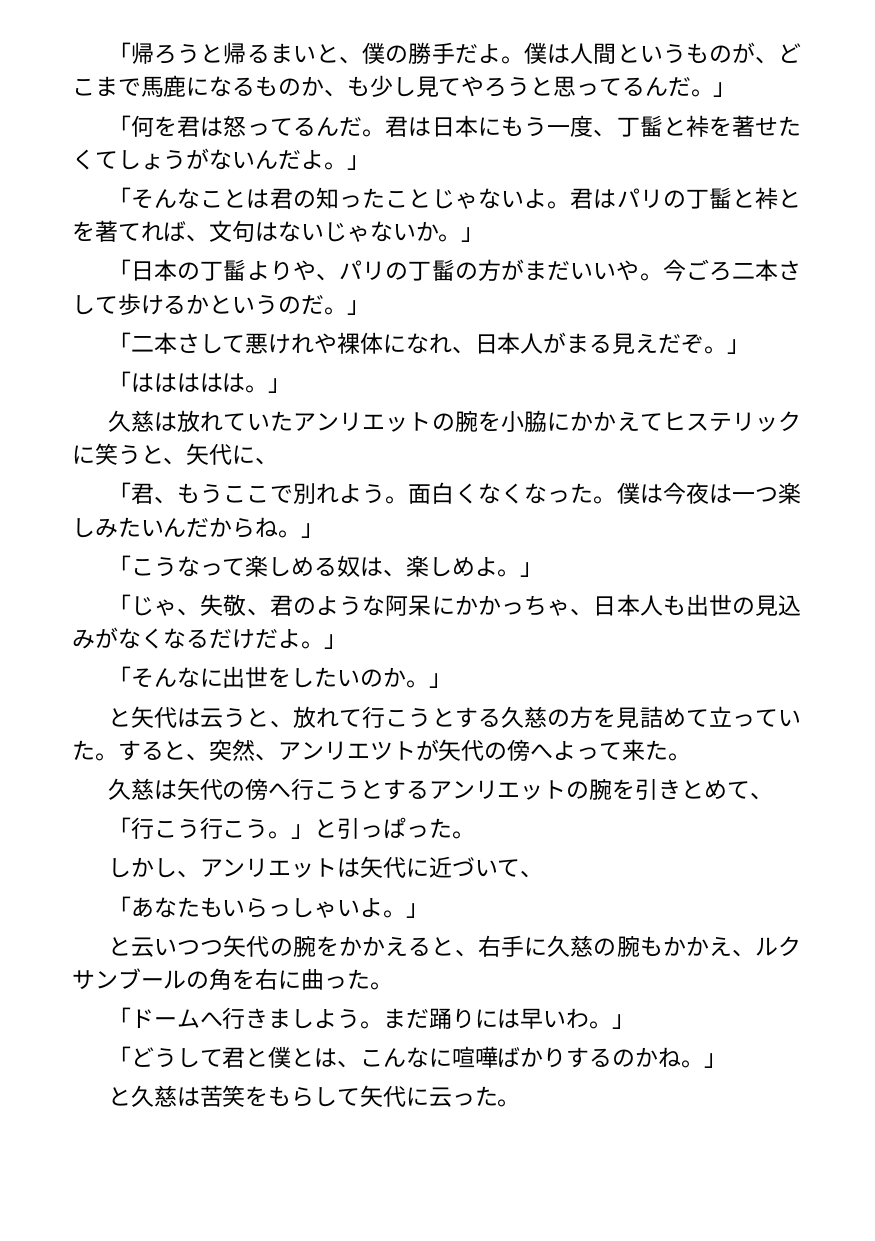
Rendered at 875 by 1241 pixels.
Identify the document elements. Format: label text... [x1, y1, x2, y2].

text 「どうして君と僕とは、こんなに喧嘩ばかりするのかね。」 [72, 1040, 802, 1073]
text 「そんなに出世をしたいのか。」 [72, 660, 802, 693]
text 「君、もうここで別れよう。面白くなくなった。僕は今夜は一つ楽しみたいんだからね。」 [72, 476, 802, 543]
text 「じゃ、失敬、君のような阿呆にかかっちゃ、日本人も出世の見込みがなくなるだけだよ。」 [72, 588, 802, 654]
text と久慈は苦笑をもらして矢代に云った。 [72, 1079, 802, 1112]
text 久慈は矢代の傍へ行こうとするアンリエットの腕を引きとめて、 [72, 772, 802, 805]
text 「ははははは。」 [72, 365, 802, 398]
text 「ドームへ行きましよう。まだ踊りには早いわ。」 [72, 1001, 802, 1034]
text と矢代は云うと、放れて行こうとする久慈の方を見詰めて立っていた。すると、突然、アンリエツトが矢代の傍へよって来た。 [72, 699, 802, 766]
text と云いつつ矢代の腕をかかえると、右手に久慈の腕もかかえ、ルクサンブールの角を右に曲った。 [72, 928, 802, 995]
text 「二本さして悪けれや裸体になれ、日本人がまる見えだぞ。」 [72, 326, 802, 359]
text 「帰ろうと帰るまいと、僕の勝手だよ。僕は人間というものが、どこまで馬鹿になるものか、も少し見てやろうと思ってるんだ。」 [72, 36, 802, 102]
text 久慈は放れていたアンリエットの腕を小脇にかかえてヒステリックに笑うと、矢代に、 [72, 404, 802, 470]
text 「何を君は怒ってるんだ。君は日本にもう一度、丁髷と裃を著せたくてしょうがないんだよ。」 [72, 108, 802, 175]
text 「そんなことは君の知ったことじゃないよ。君はパリの丁髷と裃とを著てれば、文句はないじゃないか。」 [72, 181, 802, 247]
text 「行こう行こう。」と引っぱった。 [72, 811, 802, 844]
text 「日本の丁髷よりや、パリの丁髷の方がまだいいや。今ごろ二本さして歩けるかというのだ。」 [72, 253, 802, 320]
text しかし、アンリエットは矢代に近づいて、 [72, 850, 802, 883]
text 「こうなって楽しめる奴は、楽しめよ。」 [72, 549, 802, 582]
text 「あなたもいらっしゃいよ。」 [72, 889, 802, 923]
